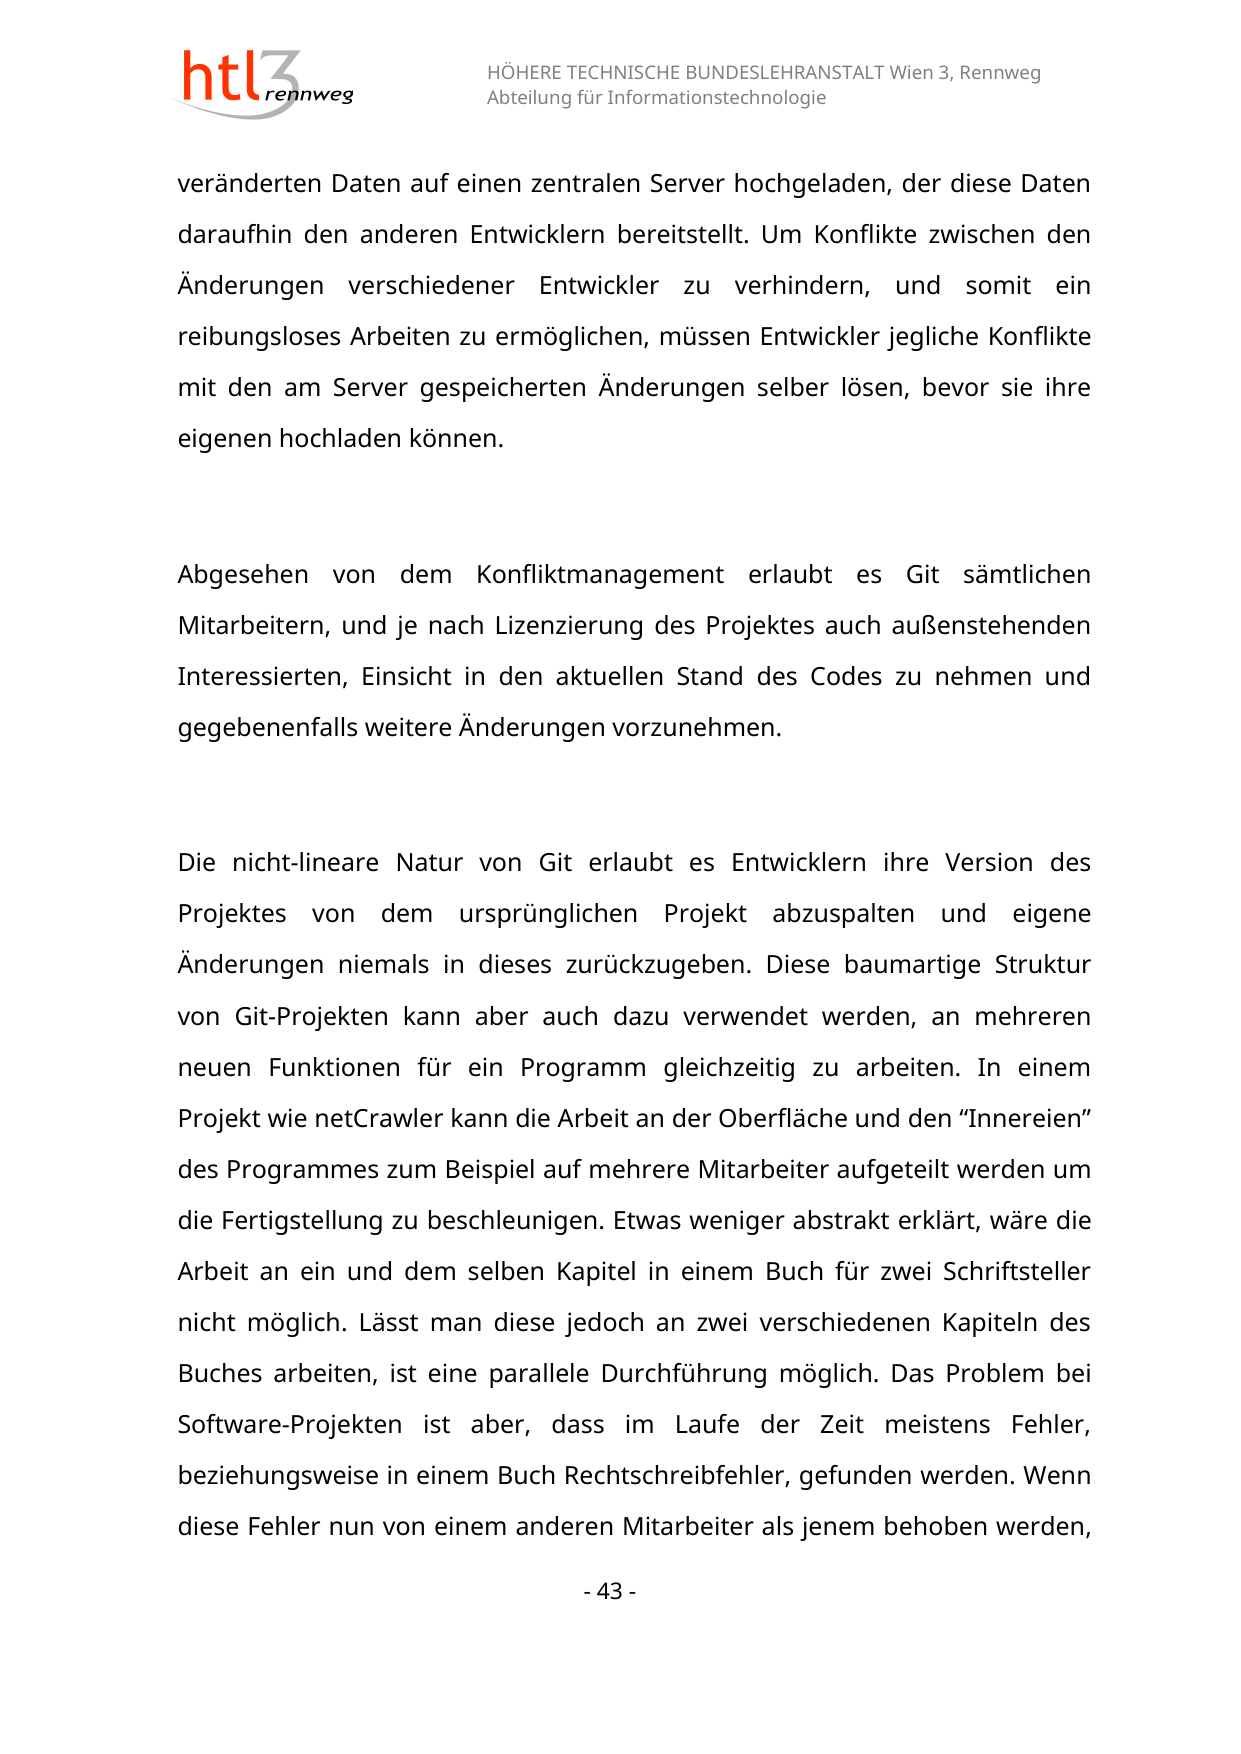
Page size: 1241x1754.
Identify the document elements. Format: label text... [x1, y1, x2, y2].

text Abgesehen von dem Konfliktmanagement erlaubt es Git sämtlichen Mitarbeitern, und je nach Lizenzierung des Projektes auch außenstehenden Interessierten, Einsicht in den aktuellen Stand des Codes zu nehmen und gegebenenfalls weitere Änderungen vorzunehmen. [177, 556, 1092, 744]
picture [171, 50, 353, 120]
text Die nicht-lineare Natur von Git erlaubt es Entwicklern ihre Version des Projektes von dem ursprünglichen Projekt abzuspalten und eigene Änderungen niemals in dieses zurückzugeben. Diese baumartige Struktur von Git-Projekten kann aber auch dazu verwendet werden, an mehreren neuen Funktionen für ein Programm gleichzeitig zu arbeiten. In einem Projekt wie netCrawler kann die Arbeit an der Oberfläche und den “Innereien” des Programmes zum Beispiel auf mehrere Mitarbeiter aufgeteilt werden um die Fertigstellung zu beschleunigen. Etwas weniger abstrakt erklärt, wäre die Arbeit an ein und dem selben Kapitel in einem Buch für zwei Schriftsteller nicht möglich. Lässt man diese jedoch an zwei verschiedenen Kapiteln des Buches arbeiten, ist eine parallele Durchführung möglich. Das Problem bei Software-Projekten ist aber, dass im Laufe der Zeit meistens Fehler, beziehungsweise in einem Buch Rechtschreibfehler, gefunden werden. Wenn diese Fehler nun von einem anderen Mitarbeiter als jenem behoben werden, [177, 845, 1092, 1543]
text veränderten Daten auf einen zentralen Server hochgeladen, der diese Daten daraufhin den anderen Entwicklern bereitstellt. Um Konflikte zwischen den Änderungen verschiedener Entwickler zu verhindern, und somit ein reibungsloses Arbeiten zu ermöglichen, müssen Entwickler jegliche Konflikte mit den am Server gespeicherten Änderungen selber lösen, bevor sie ihre eigenen hochladen können. [177, 166, 1092, 455]
